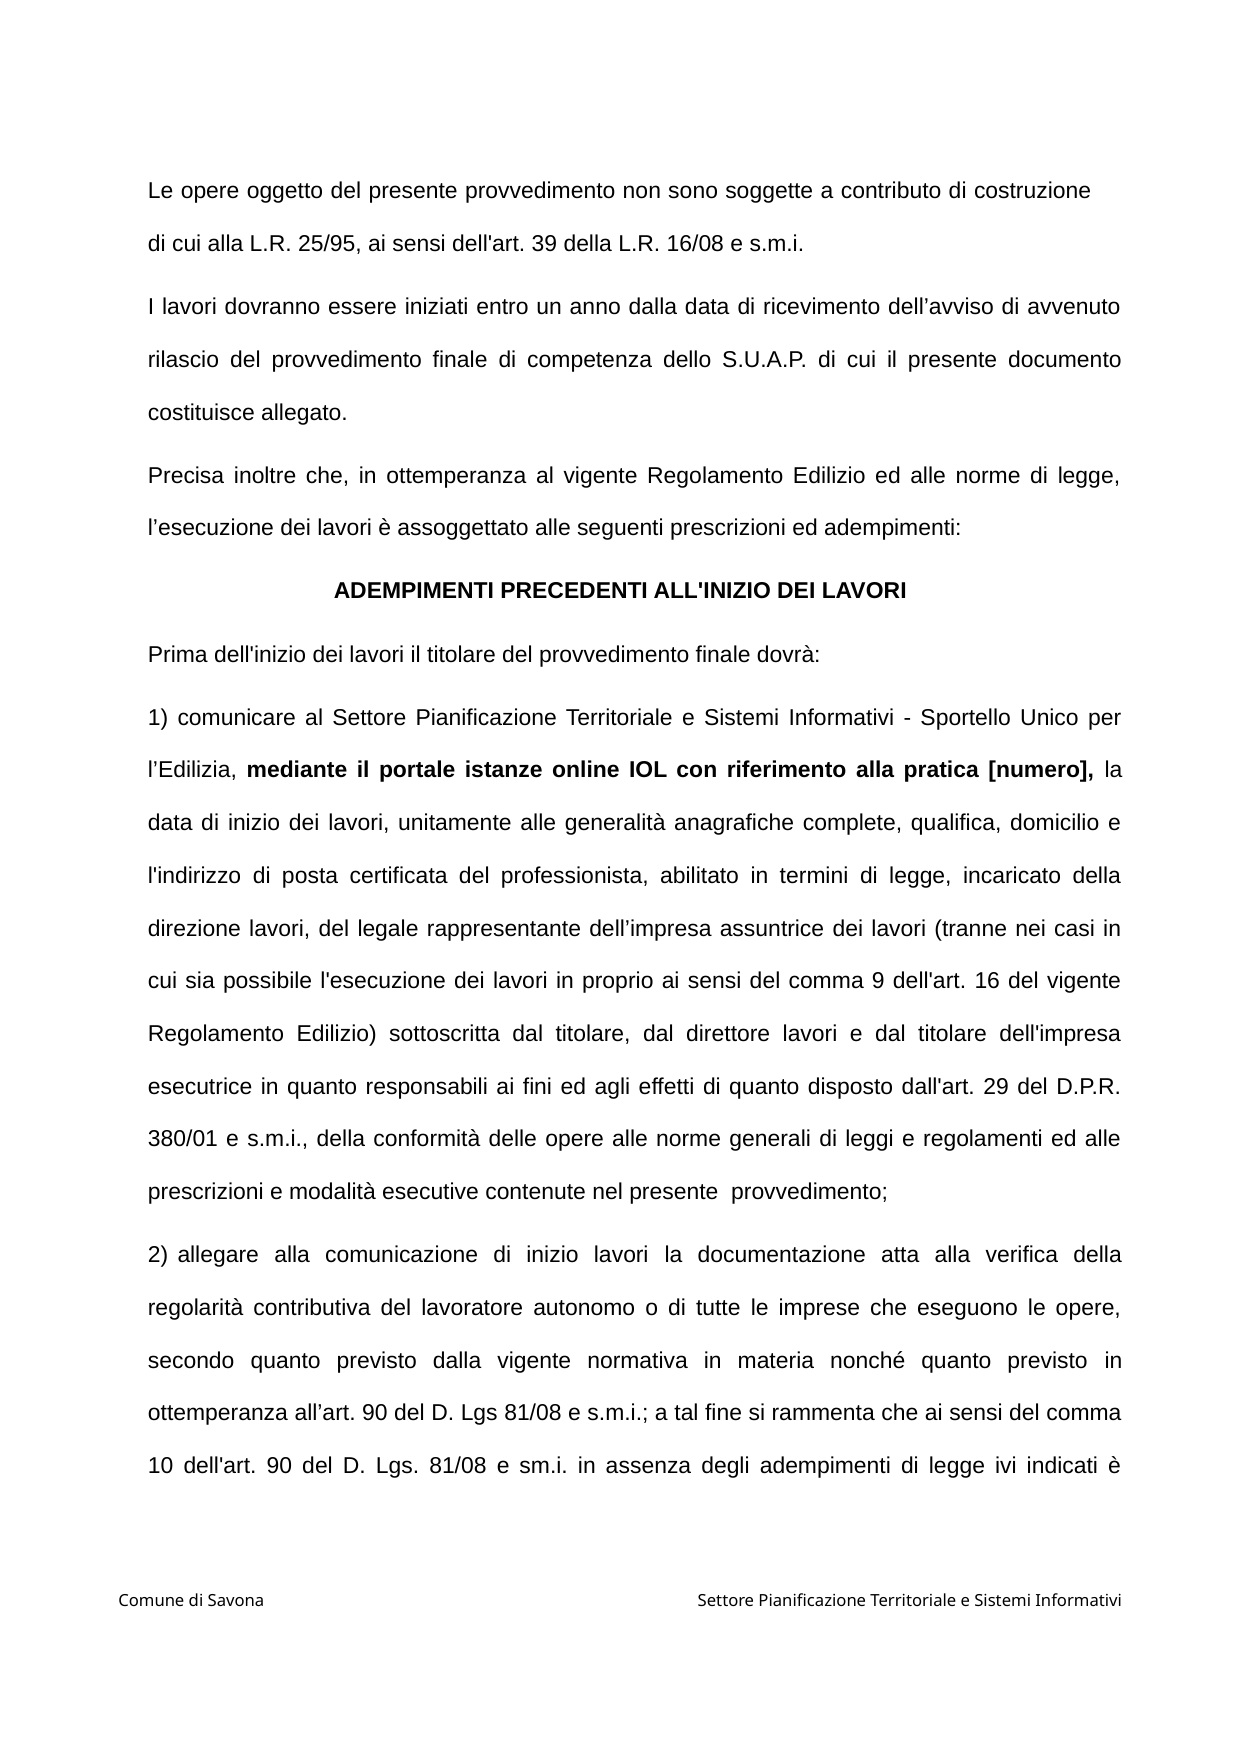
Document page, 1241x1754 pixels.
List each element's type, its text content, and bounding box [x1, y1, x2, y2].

list comunicare al Settore Pianificazione Territoriale e Sistemi Informativi - Sportello Unico per l’Edilizia, mediante il portale istanze online IOL con riferimento alla pratica [numero], la data di inizio dei lavori, unitamente alle generalità anagrafiche complete, qualifica, domicilio e l'indirizzo di posta certificata del professionista, abilitato in termini di legge, incaricato della direzione lavori, del legale rappresentante dell’impresa assuntrice dei lavori (tranne nei casi in cui sia possibile l'esecuzione dei lavori in proprio ai sensi del comma 9 dell'art. 16 del vigente Regolamento Edilizio) sottoscritta dal titolare, dal direttore lavori e dal titolare dell'impresa esecutrice in quanto responsabili ai fini ed agli effetti di quanto disposto dall'art. 29 del D.P.R. 380/01 e s.m.i., della conformità delle opere alle norme generali di leggi e regolamenti ed alle prescrizioni e modalità esecutive contenute nel presente provvedimento; [148, 704, 1122, 1204]
text Prima dell'inizio dei lavori il titolare del provvedimento finale dovrà: [148, 641, 1092, 667]
text ADEMPIMENTI PRECEDENTI ALL'INIZIO DEI LAVORI [148, 577, 1092, 604]
text I lavori dovranno essere iniziati entro un anno dalla data di ricevimento dell’avviso di avvenuto rilascio del provvedimento finale di competenza dello S.U.A.P. di cui il presente documento costituisce allegato. [148, 293, 1122, 425]
text Le opere oggetto del presente provvedimento non sono soggette a contributo di costruzione di cui alla L.R. 25/95, ai sensi dell'art. 39 della L.R. 16/08 e s.m.i. [148, 177, 1092, 256]
text Precisa inoltre che, in ottemperanza al vigente Regolamento Edilizio ed alle norme di legge, l’esecuzione dei lavori è assoggettato alle seguenti prescrizioni ed adempimenti: [148, 462, 1122, 541]
list allegare alla comunicazione di inizio lavori la documentazione atta alla verifica della regolarità contributiva del lavoratore autonomo o di tutte le imprese che eseguono le opere, secondo quanto previsto dalla vigente normativa in materia nonché quanto previsto in ottemperanza all’art. 90 del D. Lgs 81/08 e s.m.i.; a tal fine si rammenta che ai sensi del comma 10 dell'art. 90 del D. Lgs. 81/08 e sm.i. in assenza degli adempimenti di legge ivi indicati è [148, 1241, 1122, 1478]
